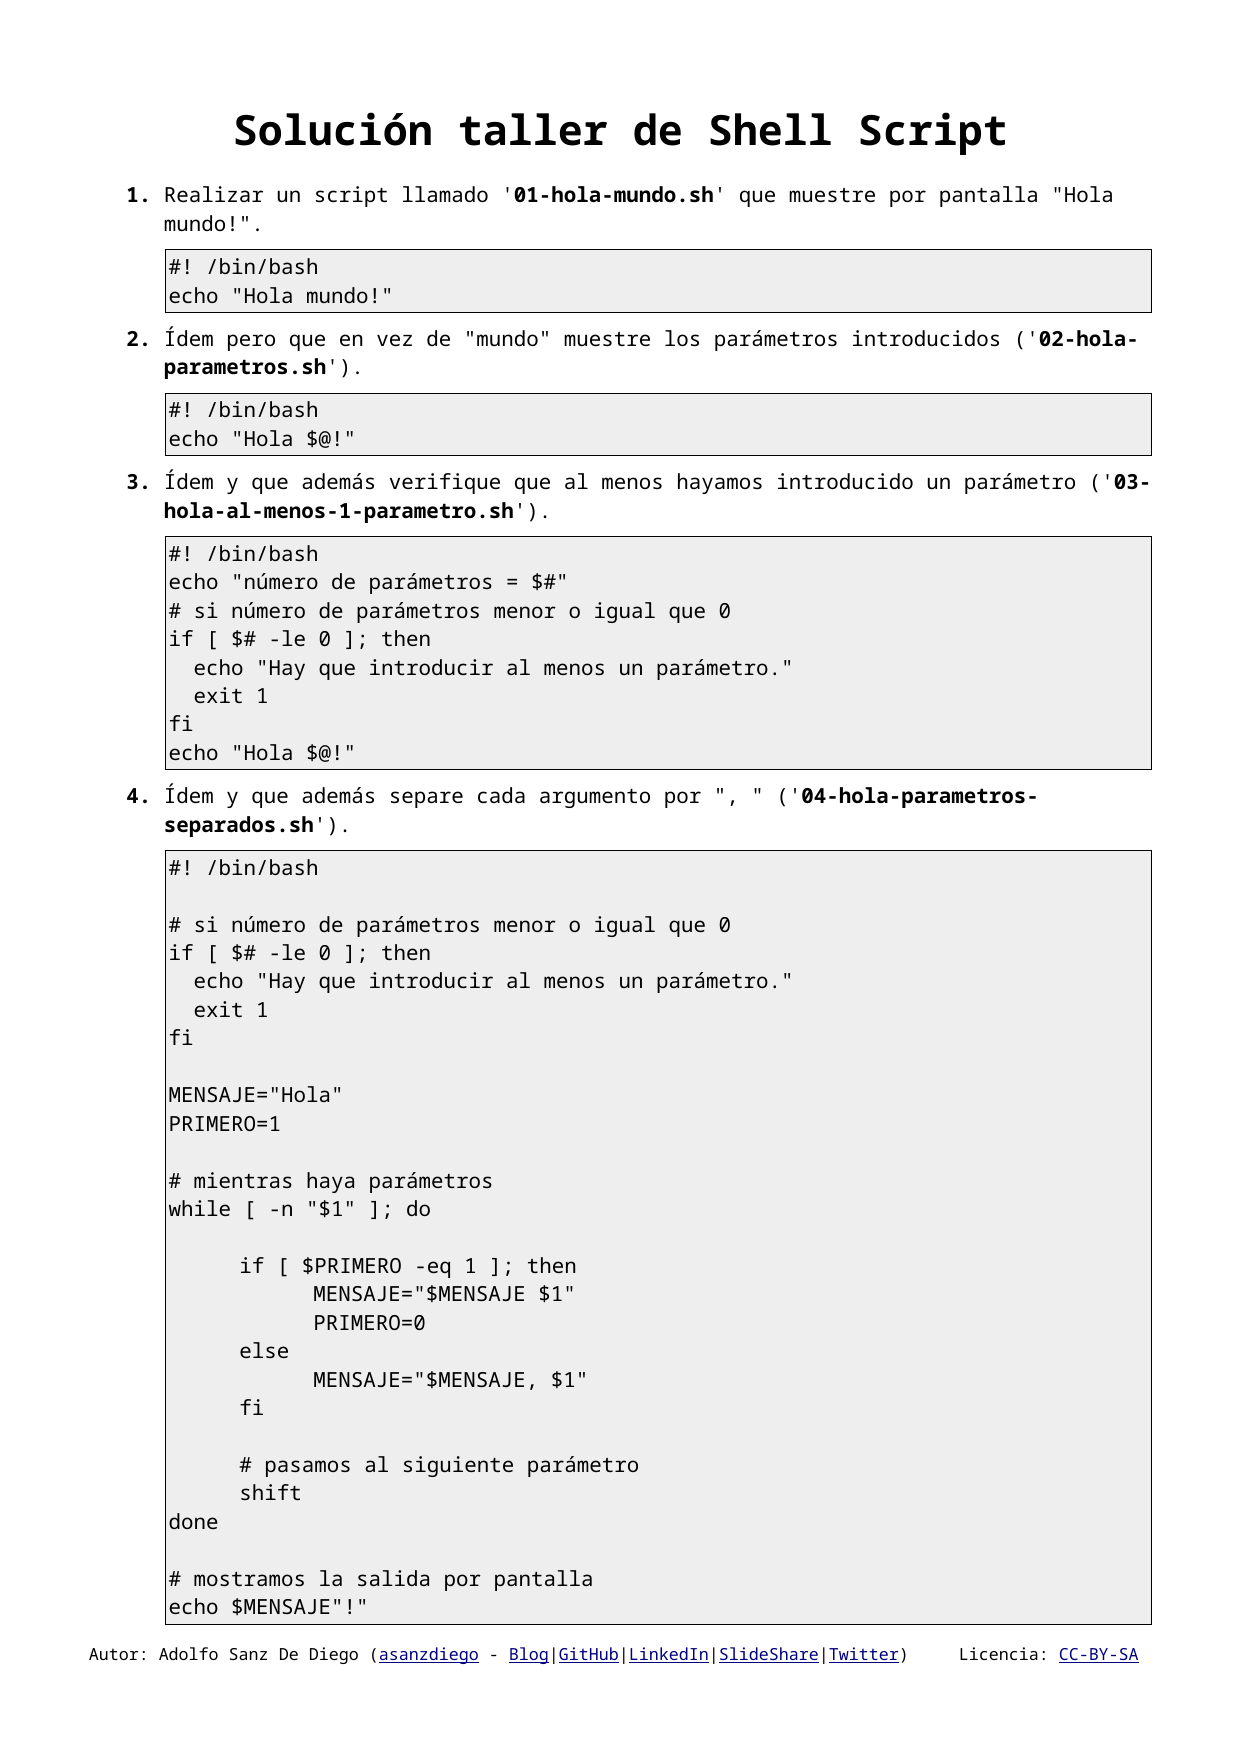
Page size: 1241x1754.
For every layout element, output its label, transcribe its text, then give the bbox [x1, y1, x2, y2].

text PRIMERO=0 [166, 1305, 1151, 1333]
text echo "Hay que introducir al menos un parámetro." [166, 964, 1151, 992]
list Ídem y que además verifique que al menos hayamos introducido un parámetro ('03-hola-al-menos-1-parametro.sh'). [126, 467, 1152, 524]
text MENSAJE="$MENSAJE, $1" [166, 1362, 1151, 1390]
text echo "Hola mundo!" [166, 278, 1151, 312]
text if [ $# -le 0 ]; then [166, 621, 1151, 650]
text # si número de parámetros menor o igual que 0 [166, 907, 1151, 935]
text #! /bin/bash [166, 537, 1151, 564]
text # mostramos la salida por pantalla [166, 1561, 1151, 1589]
text #! /bin/bash [166, 250, 1151, 278]
text echo "Hola $@!" [166, 735, 1151, 769]
text PRIMERO=1 [166, 1106, 1151, 1134]
text # pasamos al siguiente parámetro [166, 1447, 1151, 1476]
text #! /bin/bash [166, 394, 1151, 421]
text if [ $# -le 0 ]; then [166, 935, 1151, 964]
text if [ $PRIMERO -eq 1 ]; then [166, 1248, 1151, 1276]
text # si número de parámetros menor o igual que 0 [166, 593, 1151, 621]
text MENSAJE="$MENSAJE $1" [166, 1276, 1151, 1305]
text while [ -n "$1" ]; do [166, 1191, 1151, 1219]
text fi [166, 1390, 1151, 1419]
text Solución taller de Shell Script [88, 100, 1152, 157]
text echo "número de parámetros = $#" [166, 564, 1151, 593]
text echo "Hay que introducir al menos un parámetro." [166, 650, 1151, 678]
text done [166, 1504, 1151, 1532]
text shift [166, 1476, 1151, 1504]
text echo $MENSAJE"!" [166, 1589, 1151, 1624]
text fi [166, 707, 1151, 735]
text fi [166, 1021, 1151, 1049]
text MENSAJE="Hola" [166, 1077, 1151, 1106]
text echo "Hola $@!" [166, 421, 1151, 455]
text exit 1 [166, 678, 1151, 707]
list Realizar un script llamado '01-hola-mundo.sh' que muestre por pantalla "Hola mundo!". [126, 181, 1152, 237]
list Ídem pero que en vez de "mundo" muestre los parámetros introducidos ('02-hola-parametros.sh'). [126, 324, 1152, 381]
text # mientras haya parámetros [166, 1163, 1151, 1191]
text exit 1 [166, 992, 1151, 1021]
list Ídem y que además separe cada argumento por ", " ('04-hola-parametros-separados.sh'). [126, 781, 1152, 838]
text #! /bin/bash [166, 851, 1151, 878]
text else [166, 1333, 1151, 1362]
